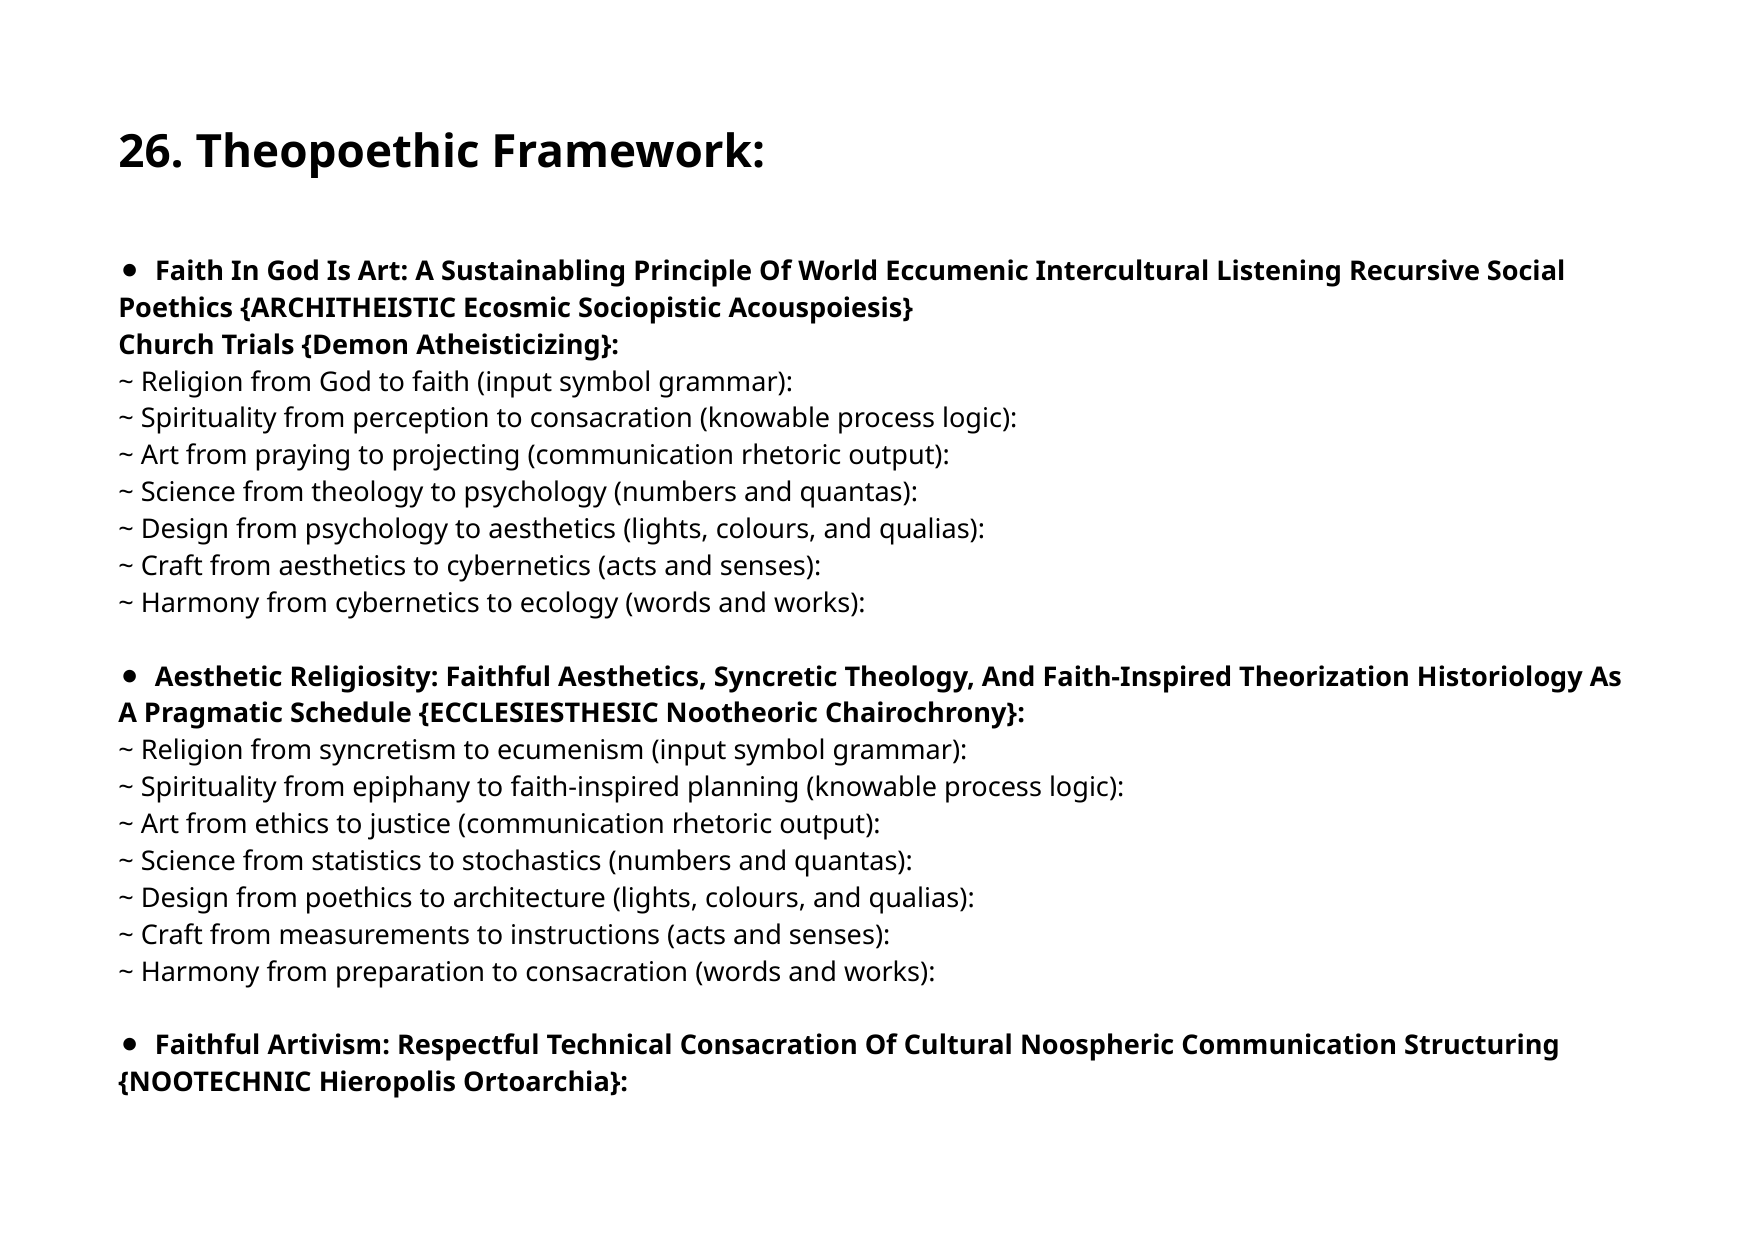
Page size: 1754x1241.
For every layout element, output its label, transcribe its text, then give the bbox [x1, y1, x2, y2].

text ~ Spirituality from perception to consacration (knowable process logic): [118, 399, 1636, 436]
text ~ Craft from measurements to instructions (acts and senses): [118, 915, 1636, 952]
text ⚫ Aesthetic Religiosity: Faithful Aesthetics, Syncretic Theology, And Faith-Inspired Theorization Historiology As A Pragmatic Schedule {ECCLESIESTHESIC Nootheoric Chairochrony}: [118, 657, 1636, 731]
text ~ Science from statistics to stochastics (numbers and quantas): [118, 841, 1636, 878]
text Church Trials {Demon Atheisticizing}: [118, 325, 1636, 362]
text ~ Harmony from preparation to consacration (words and works): [118, 952, 1636, 989]
text ⚫ Faith In God Is Art: A Sustainabling Principle Of World Eccumenic Intercultural Listening Recursive Social Poethics {ARCHITHEISTIC Ecosmic Sociopistic Acouspoiesis} [118, 251, 1636, 325]
text ⚫ Faithful Artivism: Respectful Technical Consacration Of Cultural Noospheric Communication Structuring {NOOTECHNIC Hieropolis Ortoarchia}: [118, 1026, 1636, 1099]
text ~ Art from ethics to justice (communication rhetoric output): [118, 804, 1636, 841]
text ~ Religion from syncretism to ecumenism (input symbol grammar): [118, 731, 1636, 768]
text ~ Religion from God to faith (input symbol grammar): [118, 362, 1636, 399]
text ~ Spirituality from epiphany to faith-inspired planning (knowable process logic): [118, 768, 1636, 804]
text ~ Harmony from cybernetics to ecology (words and works): [118, 583, 1636, 620]
text ~ Design from poethics to architecture (lights, colours, and qualias): [118, 878, 1636, 915]
text ~ Design from psychology to aesthetics (lights, colours, and qualias): [118, 509, 1636, 546]
text ~ Art from praying to projecting (communication rhetoric output): [118, 436, 1636, 473]
text ~ Science from theology to psychology (numbers and quantas): [118, 473, 1636, 509]
text 26. Theopoethic Framework: [118, 118, 1636, 181]
text ~ Craft from aesthetics to cybernetics (acts and senses): [118, 546, 1636, 583]
